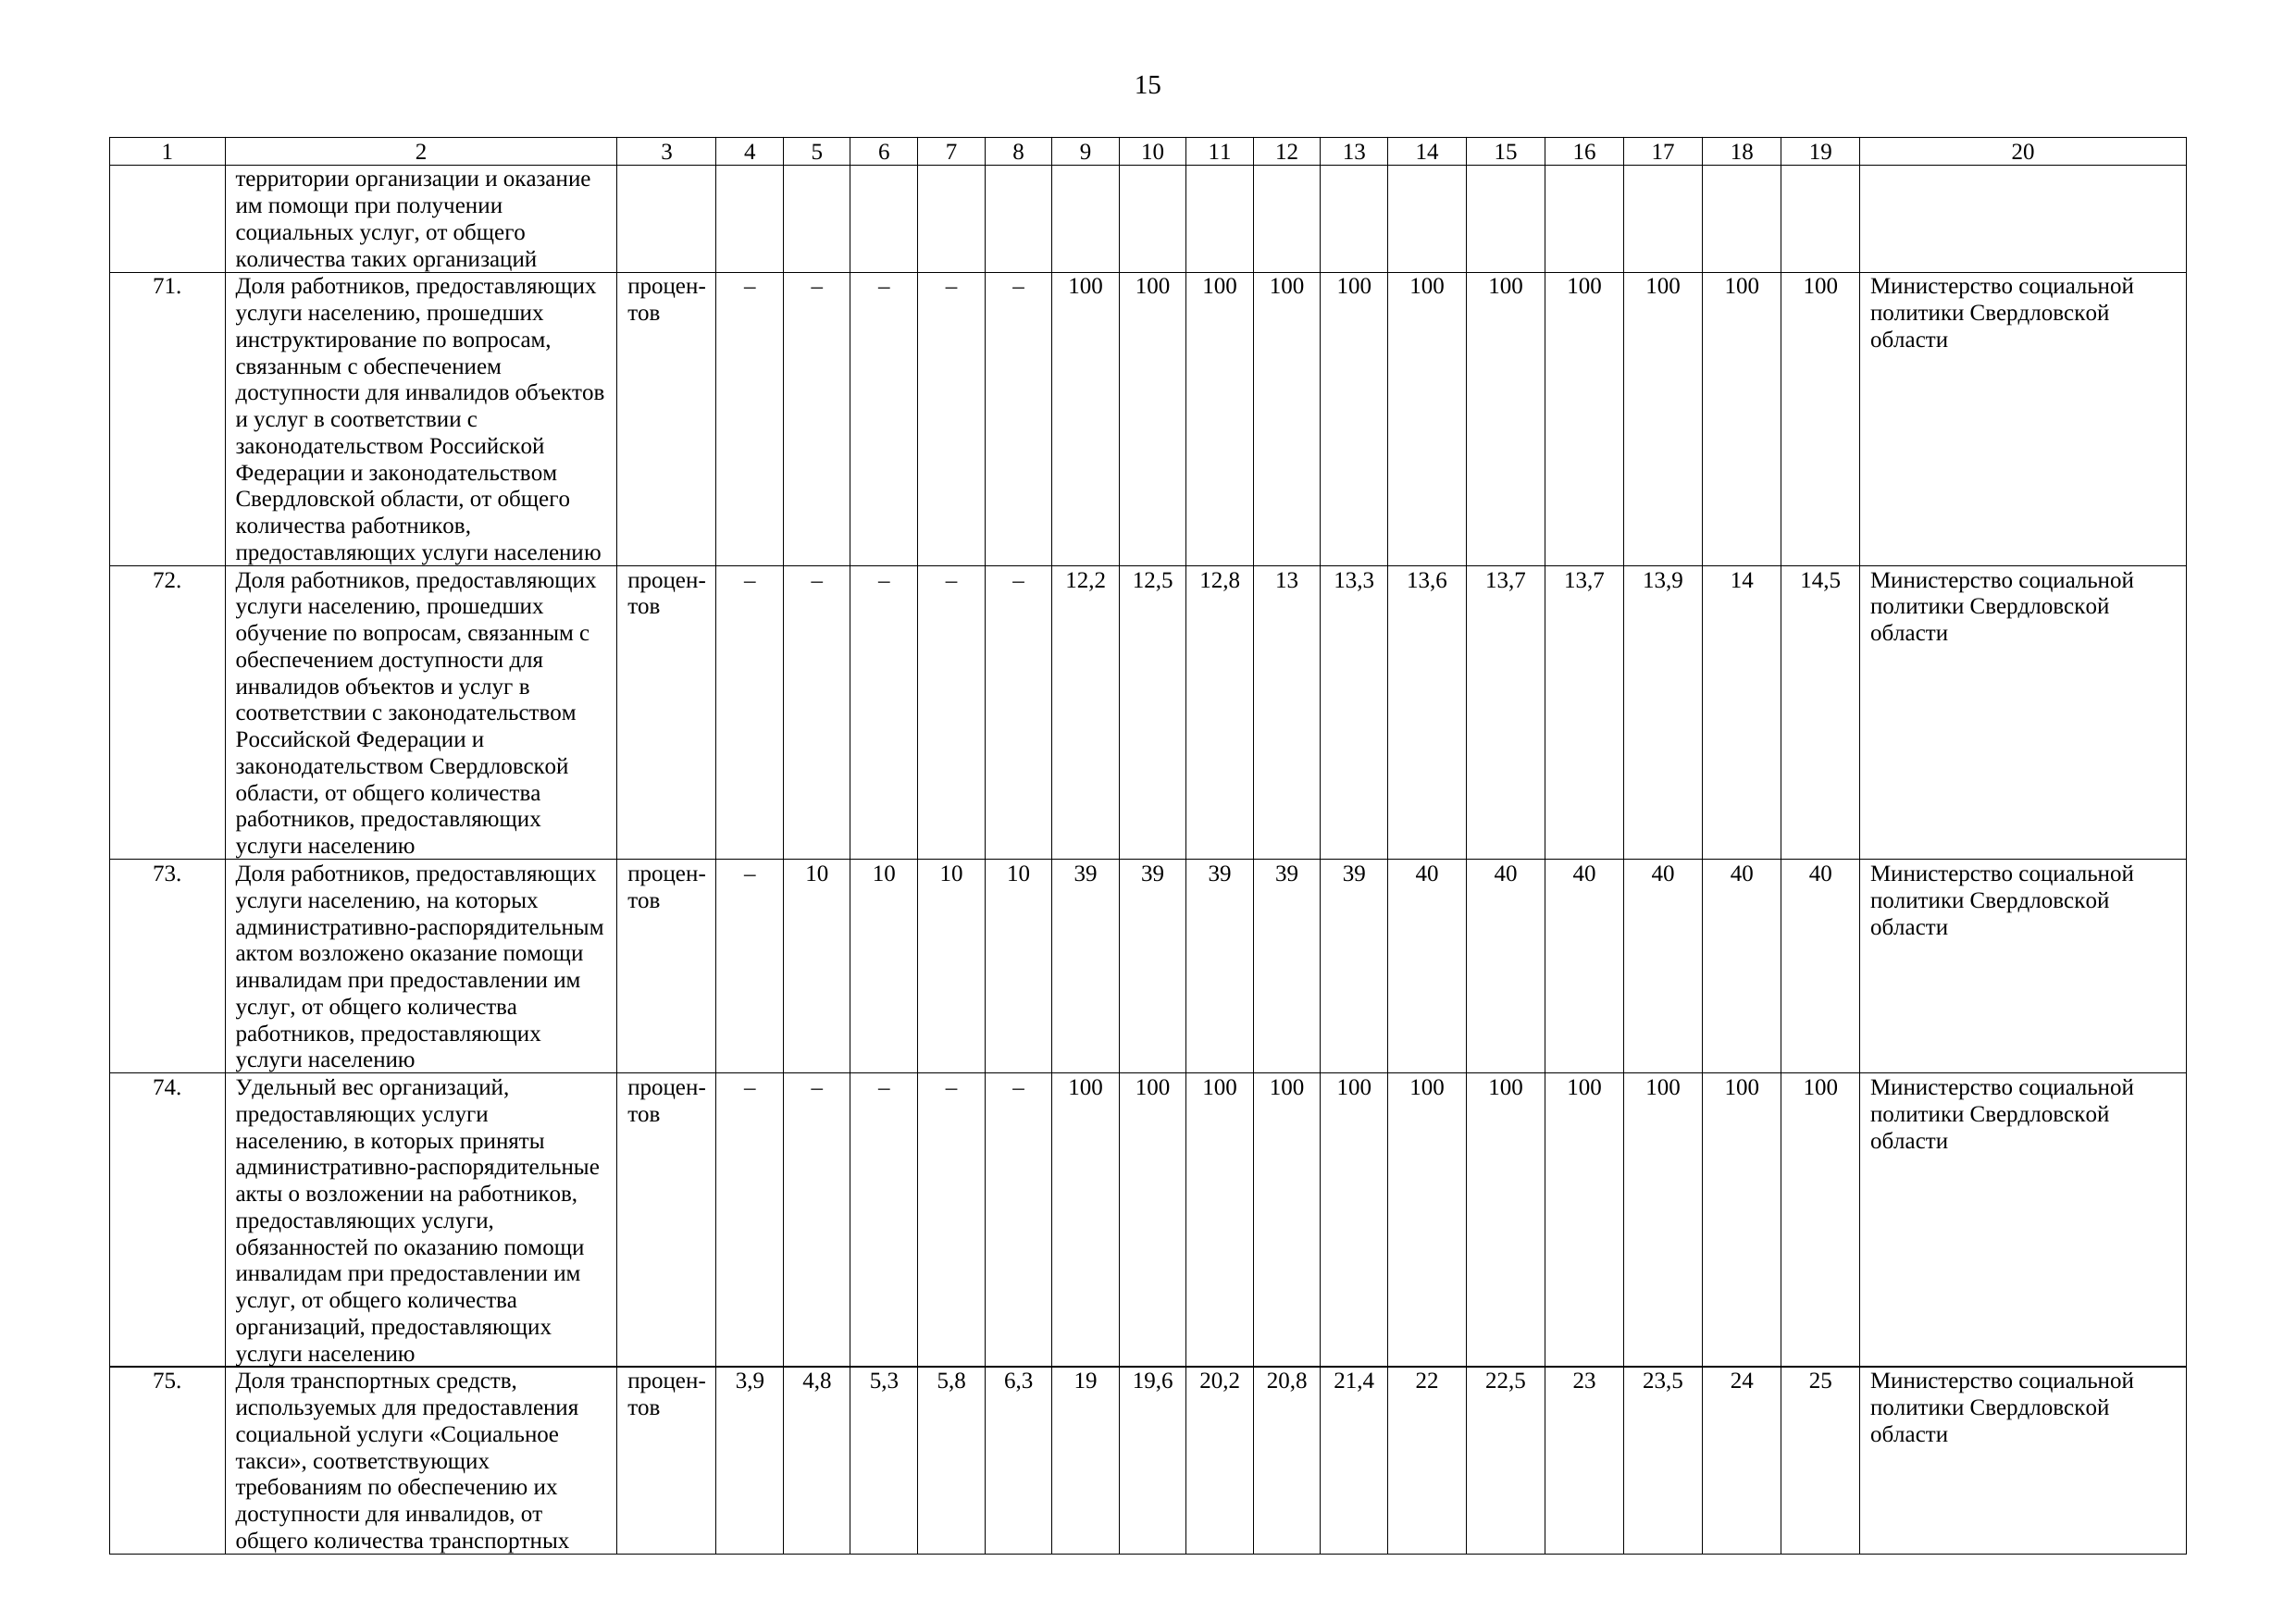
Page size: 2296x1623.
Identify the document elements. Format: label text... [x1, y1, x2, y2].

table_cell – [716, 860, 783, 1072]
table_cell [1781, 166, 1859, 271]
table_cell [1254, 166, 1320, 271]
table_cell [1703, 166, 1781, 271]
table_cell – [918, 273, 985, 565]
table_cell 12,5 [1120, 566, 1185, 859]
table_cell 5,8 [918, 1368, 985, 1554]
table_cell 75. [110, 1368, 225, 1554]
table_cell 100 [1186, 1073, 1253, 1366]
table_cell процен-тов [617, 273, 715, 565]
table_cell 100 [1321, 1073, 1387, 1366]
table_cell [1321, 166, 1387, 271]
table_header 15 [1467, 138, 1545, 164]
table_cell 3,9 [716, 1368, 783, 1554]
table_cell 4,8 [784, 1368, 850, 1554]
table_cell 13,3 [1321, 566, 1387, 859]
table_cell [110, 166, 225, 271]
table_cell 100 [1254, 1073, 1320, 1366]
table_cell 6,3 [986, 1368, 1051, 1554]
table_cell – [918, 1073, 985, 1366]
table_cell [716, 166, 783, 271]
table_cell – [986, 1073, 1051, 1366]
table_cell 39 [1186, 860, 1253, 1072]
table_cell – [850, 273, 917, 565]
table_cell – [784, 1073, 850, 1366]
table_cell – [986, 273, 1051, 565]
table_cell 13 [1254, 566, 1320, 859]
table_cell 21,4 [1321, 1368, 1387, 1554]
table_cell 20,8 [1254, 1368, 1320, 1554]
table_cell – [716, 273, 783, 565]
table_cell 40 [1703, 860, 1781, 1072]
table_cell 13,7 [1467, 566, 1545, 859]
table_cell [617, 166, 715, 271]
table_header 20 [1860, 138, 2186, 164]
table_cell [986, 166, 1051, 271]
table_cell 20,2 [1186, 1368, 1253, 1554]
table_header 16 [1545, 138, 1623, 164]
table_cell [1624, 166, 1702, 271]
table_cell 19,6 [1120, 1368, 1185, 1554]
table_cell процен-тов [617, 566, 715, 859]
table_cell 24 [1703, 1368, 1781, 1554]
table_cell – [784, 273, 850, 565]
table_cell 25 [1781, 1368, 1859, 1554]
table_cell 40 [1467, 860, 1545, 1072]
table_cell 12,2 [1052, 566, 1119, 859]
table_cell [850, 166, 917, 271]
table_cell [784, 166, 850, 271]
table_cell 100 [1052, 1073, 1119, 1366]
table_cell Удельный вес организаций, предоставляющих услуги населению, в которых приняты административно-распорядительные акты о возложении на работников, предоставляющих услуги, обязанностей по оказанию помощи инвалидам при предоставлении им услуг, от общего количества организаций, предоставляющих услуги населению [226, 1073, 616, 1366]
table_cell 100 [1388, 1073, 1466, 1366]
table_cell – [716, 566, 783, 859]
table_cell [918, 166, 985, 271]
table_cell – [716, 1073, 783, 1366]
table_header 7 [918, 138, 985, 164]
table_cell 39 [1120, 860, 1185, 1072]
table_cell 100 [1781, 273, 1859, 565]
table_cell 73. [110, 860, 225, 1072]
table_cell 10 [850, 860, 917, 1072]
table_header 8 [986, 138, 1051, 164]
table_header 17 [1624, 138, 1702, 164]
table_cell 100 [1624, 273, 1702, 565]
table_cell Министерство социальной политики Свердловской области [1860, 860, 2186, 1072]
table_header 2 [226, 138, 616, 164]
table_cell [1120, 166, 1185, 271]
table_cell 13,9 [1624, 566, 1702, 859]
table_header 14 [1388, 138, 1466, 164]
table_header 11 [1186, 138, 1253, 164]
table_cell 39 [1254, 860, 1320, 1072]
table_cell 100 [1467, 1073, 1545, 1366]
table_cell 100 [1703, 1073, 1781, 1366]
table_cell – [986, 566, 1051, 859]
table_cell 19 [1052, 1368, 1119, 1554]
table_cell – [850, 1073, 917, 1366]
table_cell 22,5 [1467, 1368, 1545, 1554]
table_cell – [784, 566, 850, 859]
table_cell 100 [1545, 1073, 1623, 1366]
table_cell 23 [1545, 1368, 1623, 1554]
table_cell [1860, 166, 2186, 271]
table_cell 12,8 [1186, 566, 1253, 859]
table_cell 10 [918, 860, 985, 1072]
table_cell Доля работников, предоставляющих услуги населению, прошедших обучение по вопросам, связанным с обеспечением доступности для инвалидов объектов и услуг в соответствии с законодательством Российской Федерации и законодательством Свердловской области, от общего количества работников, предоставляющих услуги населению [226, 566, 616, 859]
table_cell [1052, 166, 1119, 271]
table_cell 10 [986, 860, 1051, 1072]
table_header 4 [716, 138, 783, 164]
table_cell 100 [1624, 1073, 1702, 1366]
table_cell территории организации и оказание им помощи при получении социальных услуг, от общего количества таких организаций [226, 166, 616, 271]
table_cell [1186, 166, 1253, 271]
table_header 9 [1052, 138, 1119, 164]
table_cell Министерство социальной политики Свердловской области [1860, 1073, 2186, 1366]
table_header 18 [1703, 138, 1781, 164]
table_cell 100 [1120, 273, 1185, 565]
table_cell 22 [1388, 1368, 1466, 1554]
table_header 6 [850, 138, 917, 164]
table_cell 40 [1624, 860, 1702, 1072]
table_cell Министерство социальной политики Свердловской области [1860, 273, 2186, 565]
table_cell 40 [1545, 860, 1623, 1072]
table_cell 23,5 [1624, 1368, 1702, 1554]
table_cell 74. [110, 1073, 225, 1366]
table_cell 100 [1254, 273, 1320, 565]
table_header 13 [1321, 138, 1387, 164]
table_cell [1388, 166, 1466, 271]
table_cell 40 [1781, 860, 1859, 1072]
table_header 5 [784, 138, 850, 164]
table_header 3 [617, 138, 715, 164]
table_cell 39 [1052, 860, 1119, 1072]
table_cell 5,3 [850, 1368, 917, 1554]
table_cell 13,7 [1545, 566, 1623, 859]
table_header 10 [1120, 138, 1185, 164]
table_cell Доля работников, предоставляющих услуги населению, прошедших инструктирование по вопросам, связанным с обеспечением доступности для инвалидов объектов и услуг в соответствии с законодательством Российской Федерации и законодательством Свердловской области, от общего количества работников, предоставляющих услуги населению [226, 273, 616, 565]
table_cell 39 [1321, 860, 1387, 1072]
table_cell 40 [1388, 860, 1466, 1072]
table_cell 72. [110, 566, 225, 859]
table_cell 14 [1703, 566, 1781, 859]
table_cell 100 [1052, 273, 1119, 565]
table_header 12 [1254, 138, 1320, 164]
table_cell 100 [1186, 273, 1253, 565]
table_cell 100 [1545, 273, 1623, 565]
table_cell 100 [1467, 273, 1545, 565]
table_cell 14,5 [1781, 566, 1859, 859]
table_cell [1467, 166, 1545, 271]
table_header 1 [110, 138, 225, 164]
table_cell 13,6 [1388, 566, 1466, 859]
table_cell Министерство социальной политики Свердловской области [1860, 1368, 2186, 1554]
table_cell процен-тов [617, 860, 715, 1072]
table_cell Министерство социальной политики Свердловской области [1860, 566, 2186, 859]
table_cell 100 [1120, 1073, 1185, 1366]
table_header 19 [1781, 138, 1859, 164]
table_cell 10 [784, 860, 850, 1072]
table_cell [1545, 166, 1623, 271]
table_cell процен-тов [617, 1073, 715, 1366]
table_cell 71. [110, 273, 225, 565]
table_cell процен-тов [617, 1368, 715, 1554]
table_cell – [850, 566, 917, 859]
table_cell 100 [1321, 273, 1387, 565]
table_cell Доля работников, предоставляющих услуги населению, на которых административно-распорядительным актом возложено оказание помощи инвалидам при предоставлении им услуг, от общего количества работников, предоставляющих услуги населению [226, 860, 616, 1072]
table_cell 100 [1781, 1073, 1859, 1366]
table_cell 100 [1388, 273, 1466, 565]
table_cell Доля транспортных средств, используемых для предоставления социальной услуги «Социальное такси», соответствующих требованиям по обеспечению их доступности для инвалидов, от общего количества транспортных [226, 1368, 616, 1554]
table_cell 100 [1703, 273, 1781, 565]
table_cell – [918, 566, 985, 859]
